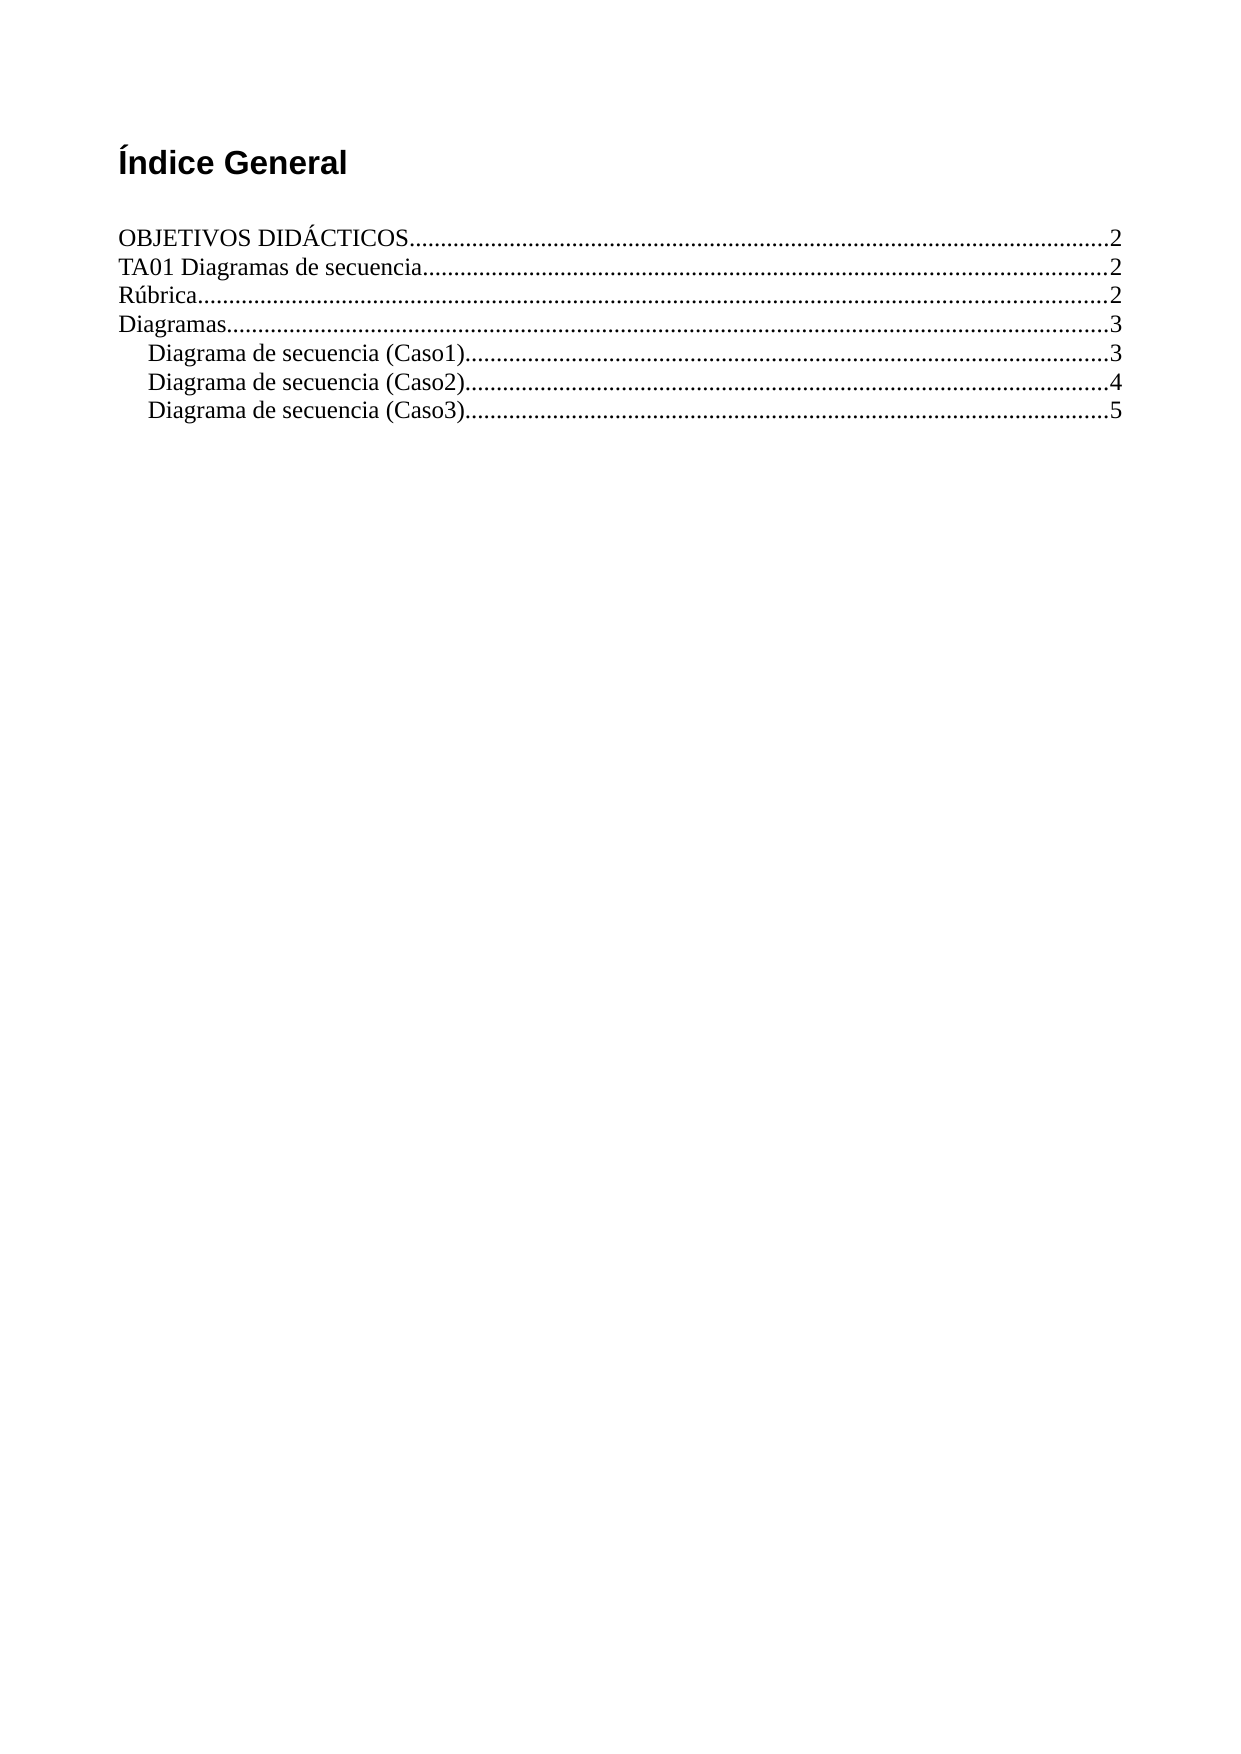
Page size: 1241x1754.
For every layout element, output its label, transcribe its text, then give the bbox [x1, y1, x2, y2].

text TA01 Diagramas de secuencia 2 [118, 252, 1122, 280]
text Rúbrica 2 [118, 280, 1122, 309]
text Diagrama de secuencia (Caso3) 5 [148, 395, 1122, 424]
text Diagramas 3 [118, 309, 1122, 338]
text Diagrama de secuencia (Caso2) 4 [148, 367, 1122, 395]
text OBJETIVOS DIDÁCTICOS 2 [118, 223, 1122, 252]
subtitle Índice General [118, 143, 1122, 182]
text Diagrama de secuencia (Caso1) 3 [148, 338, 1122, 367]
